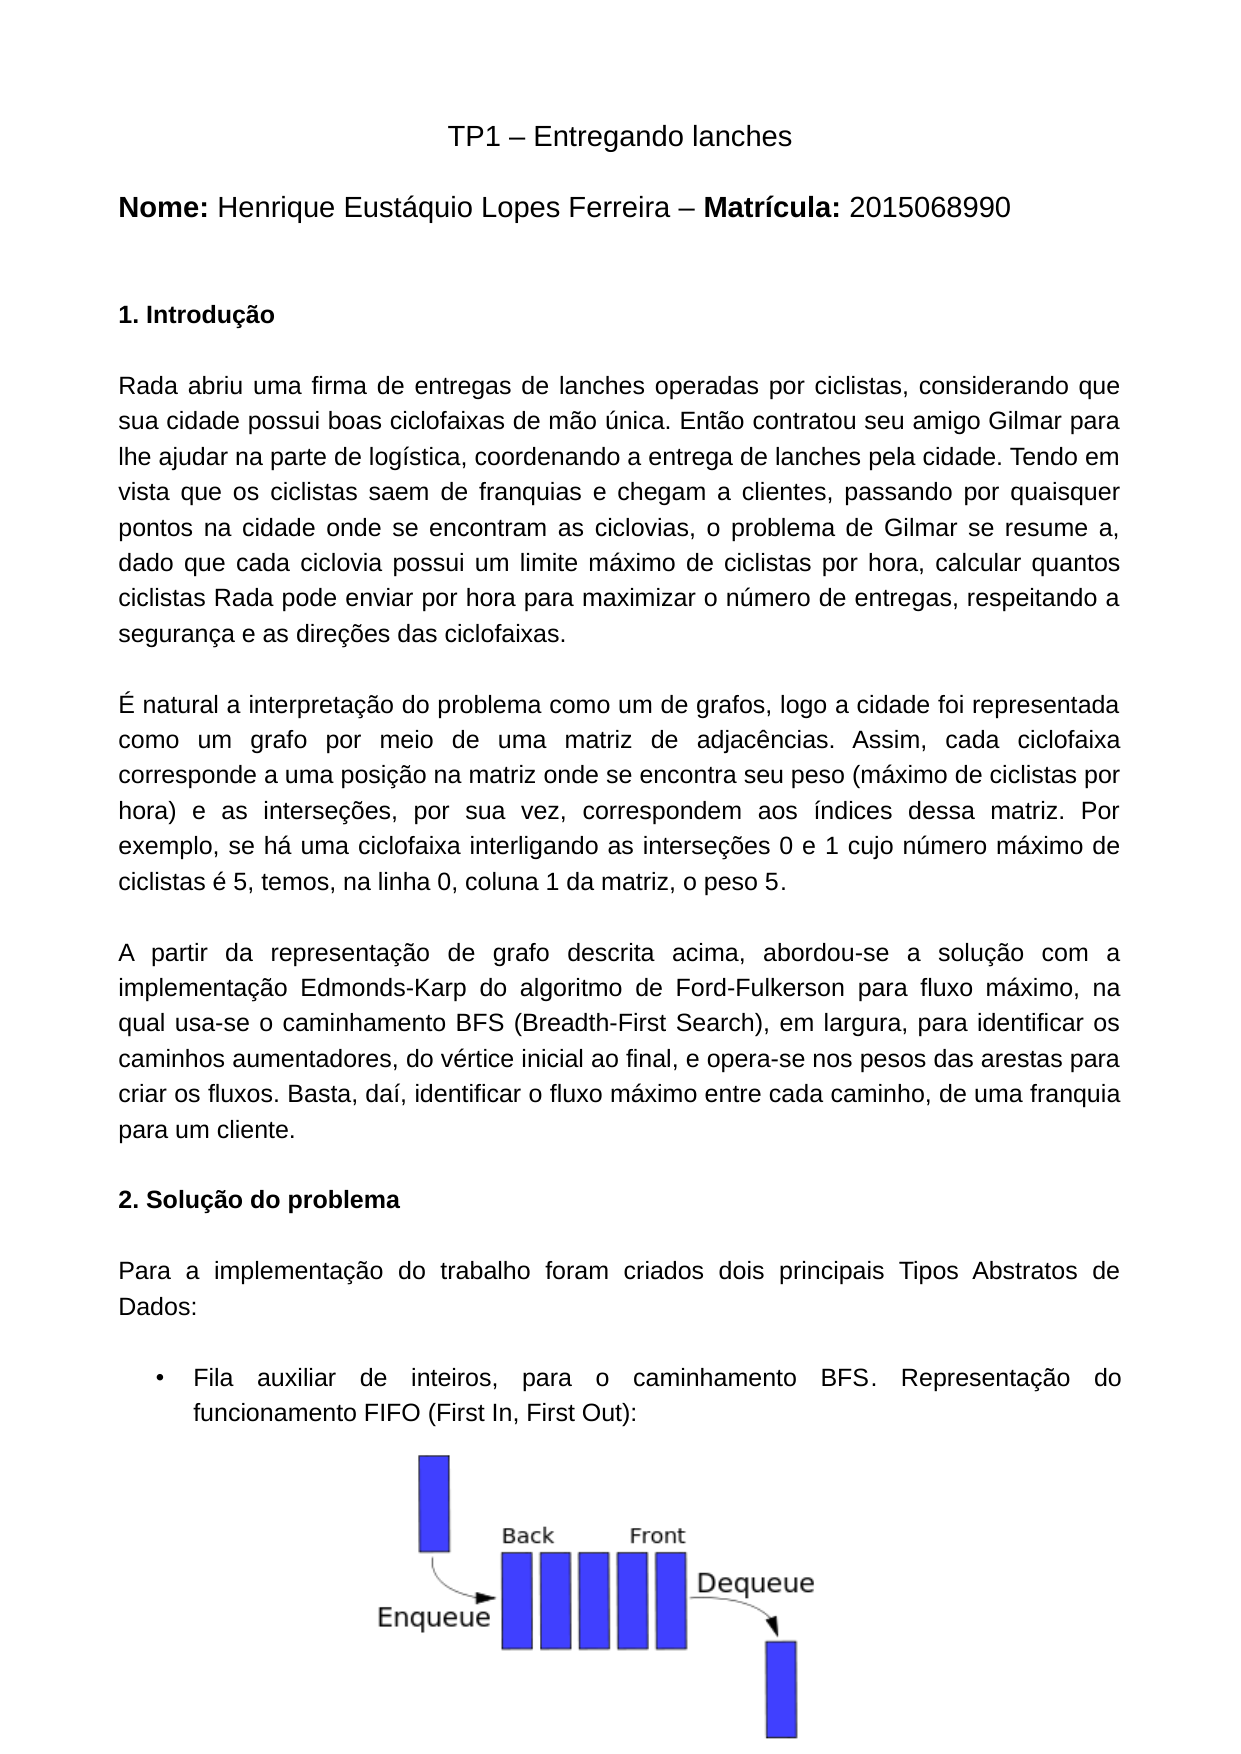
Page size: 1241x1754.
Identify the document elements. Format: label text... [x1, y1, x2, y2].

picture [371, 1451, 817, 1743]
text É natural a interpretação do problema como um de grafos, logo a cidade foi representada como um grafo por meio de uma matriz de adjacências. Assim, cada ciclofaixa corresponde a uma posição na matriz onde se encontra seu peso (máximo de ciclistas por hora) e as interseções, por sua vez, correspondem aos índices dessa matriz. Por exemplo, se há uma ciclofaixa interligando as interseções 0 e 1 cujo número máximo de ciclistas é 5, temos, na linha 0, coluna 1 da matriz, o peso 5. [118, 685, 1122, 897]
text A partir da representação de grafo descrita acima, abordou-se a solução com a implementação Edmonds-Karp do algoritmo de Ford-Fulkerson para fluxo máximo, na qual usa-se o caminhamento BFS (Breadth-First Search), em largura, para identificar os caminhos aumentadores, do vértice inicial ao final, e opera-se nos pesos das arestas para criar os fluxos. Basta, daí, identificar o fluxo máximo entre cada caminho, de uma franquia para um cliente. [118, 933, 1122, 1145]
text 1. Introdução [118, 295, 1122, 331]
text Rada abriu uma firma de entregas de lanches operadas por ciclistas, considerando que sua cidade possui boas ciclofaixas de mão única. Então contratou seu amigo Gilmar para lhe ajudar na parte de logística, coordenando a entrega de lanches pela cidade. Tendo em vista que os ciclistas saem de franquias e chegam a clientes, passando por quaisquer pontos na cidade onde se encontram as ciclovias, o problema de Gilmar se resume a, dado que cada ciclovia possui um limite máximo de ciclistas por hora, calcular quantos ciclistas Rada pode enviar por hora para maximizar o número de entregas, respeitando a segurança e as direções das ciclofaixas. [118, 366, 1122, 649]
text Para a implementação do trabalho foram criados dois principais Tipos Abstratos de Dados: [118, 1251, 1122, 1322]
text 2. Solução do problema [118, 1181, 1122, 1216]
text Nome: Henrique Eustáquio Lopes Ferreira – Matrícula: 2015068990 [118, 189, 1122, 224]
list Fila auxiliar de inteiros, para o caminhamento BFS. Representação do funcionamento FIFO (First In, First Out): [156, 1358, 1122, 1428]
text TP1 – Entregando lanches [118, 118, 1122, 153]
